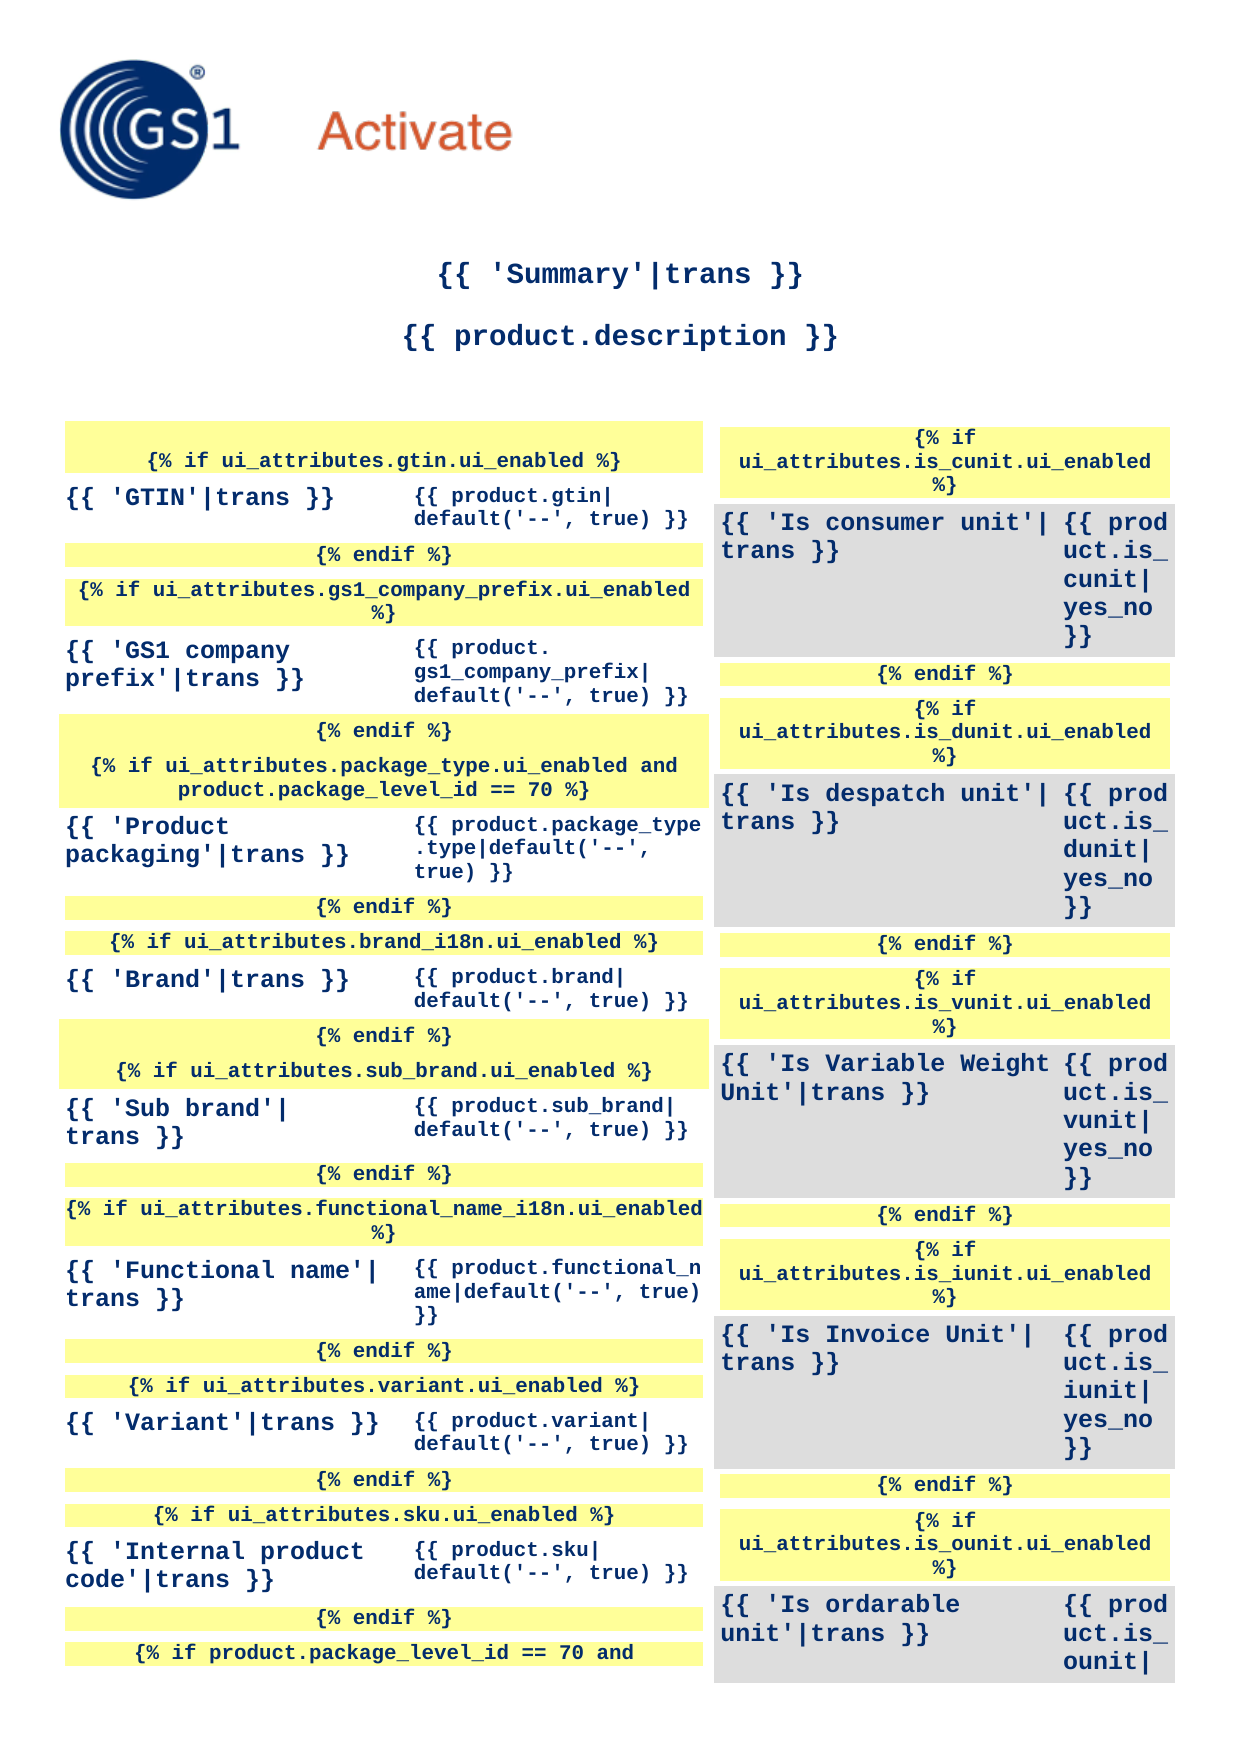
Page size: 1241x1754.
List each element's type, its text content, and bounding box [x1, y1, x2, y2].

table_cell {% if ui_attributes.is_ounit.ui_enabled %} [714, 1504, 1175, 1586]
table_cell {% if ui_attributes.sku.ui_enabled %} [59, 1498, 709, 1533]
table_cell {{ 'Functional name'|trans }} [59, 1251, 408, 1334]
table_cell {% if ui_attributes.is_dunit.ui_enabled %} [714, 692, 1175, 774]
table_cell {% endif %} [59, 538, 709, 573]
table_cell {% if ui_attributes.brand_i18n.ui_enabled %} [59, 925, 709, 961]
table_cell {{ product.is_vunit|yes_no }} [1057, 1045, 1175, 1198]
table_cell {% if ui_attributes.gs1_company_prefix.ui_enabled %} [59, 573, 709, 632]
table_cell {% endif %} [714, 657, 1175, 692]
table_cell {{ product.gtin|default('--', true) }} [408, 479, 709, 538]
table_cell {{ 'Sub brand'|trans }} [59, 1090, 408, 1158]
table_header {% if ui_attributes.is_cunit.ui_enabled %} [714, 421, 1175, 504]
table_cell {{ 'Variant'|trans }} [59, 1404, 408, 1463]
table_cell {{ 'Is despatch unit'|trans }} [714, 774, 1057, 927]
table_cell {{ 'Internal product code'|trans }} [59, 1533, 408, 1601]
table_cell {{ product. gs1_company_prefix|default('--', true) }} [408, 632, 709, 714]
table_cell {{ 'Product packaging'|trans }} [59, 808, 408, 890]
table_cell {{ product.functional_name|default('--', true) }} [408, 1251, 709, 1334]
table_cell {{ product.variant|default('--', true) }} [408, 1404, 709, 1463]
table_cell {% endif %} [59, 1601, 709, 1636]
table_cell {{ 'Is Variable Weight Unit'|trans }} [714, 1045, 1057, 1198]
table_cell {% endif %} [59, 890, 709, 925]
table_cell {% endif %} [714, 928, 1175, 963]
table_cell {{ 'GS1 company prefix'|trans }} [59, 632, 408, 714]
table_cell {% endif %} [59, 1463, 709, 1498]
table_cell {% if ui_attributes.functional_name_i18n.ui_enabled %} [59, 1193, 709, 1251]
text {{ 'Summary'|trans }} [59, 259, 1181, 292]
table_cell {{ 'Is ordarable unit'|trans }} [714, 1586, 1057, 1683]
table_cell {% if ui_attributes.variant.ui_enabled %} [59, 1369, 709, 1404]
table_cell {{ product.is_cunit|yes_no }} [1057, 504, 1175, 657]
picture [59, 59, 597, 202]
table_cell {% if ui_attributes.sub_brand.ui_enabled %} [59, 1054, 709, 1089]
table_cell {{ 'Brand'|trans }} [59, 961, 408, 1019]
table_cell {% endif %} [59, 1019, 709, 1054]
table_cell {{ product.is_ounit| [1057, 1586, 1175, 1683]
table_header [709, 416, 1181, 1688]
table_cell {{ product.sub_brand|default('--', true) }} [408, 1090, 709, 1158]
table_cell {{ product.is_dunit|yes_no }} [1057, 774, 1175, 927]
table_cell {% endif %} [59, 1158, 709, 1193]
table_cell {{ 'Is Invoice Unit'|trans }} [714, 1316, 1057, 1469]
table_cell {% if ui_attributes.is_vunit.ui_enabled %} [714, 963, 1175, 1045]
table_cell {% endif %} [59, 714, 709, 749]
table_cell {% endif %} [714, 1198, 1175, 1233]
table_header {% if ui_attributes.gtin.ui_enabled %} [59, 416, 709, 479]
table_cell {{ 'GTIN'|trans }} [59, 479, 408, 538]
table_cell {% endif %} [714, 1469, 1175, 1504]
table_header [59, 1671, 709, 1688]
text {{ product.description }} [59, 321, 1181, 354]
table_cell {% endif %} [59, 1334, 709, 1369]
table_cell {% if ui_attributes.package_type.ui_enabled and product.package_level_id == 70 %} [59, 749, 709, 808]
table_cell {{ product.package_type.type|default('--', true) }} [408, 808, 709, 890]
table_cell {{ product.is_iunit|yes_no }} [1057, 1316, 1175, 1469]
table_cell {% if product.package_level_id == 70 and [59, 1636, 709, 1671]
table_cell {{ product.brand|default('--', true) }} [408, 961, 709, 1019]
table_cell {{ 'Is consumer unit'|trans }} [714, 504, 1057, 657]
table_cell {% if ui_attributes.is_iunit.ui_enabled %} [714, 1233, 1175, 1316]
table_cell {{ product.sku|default('--', true) }} [408, 1533, 709, 1601]
